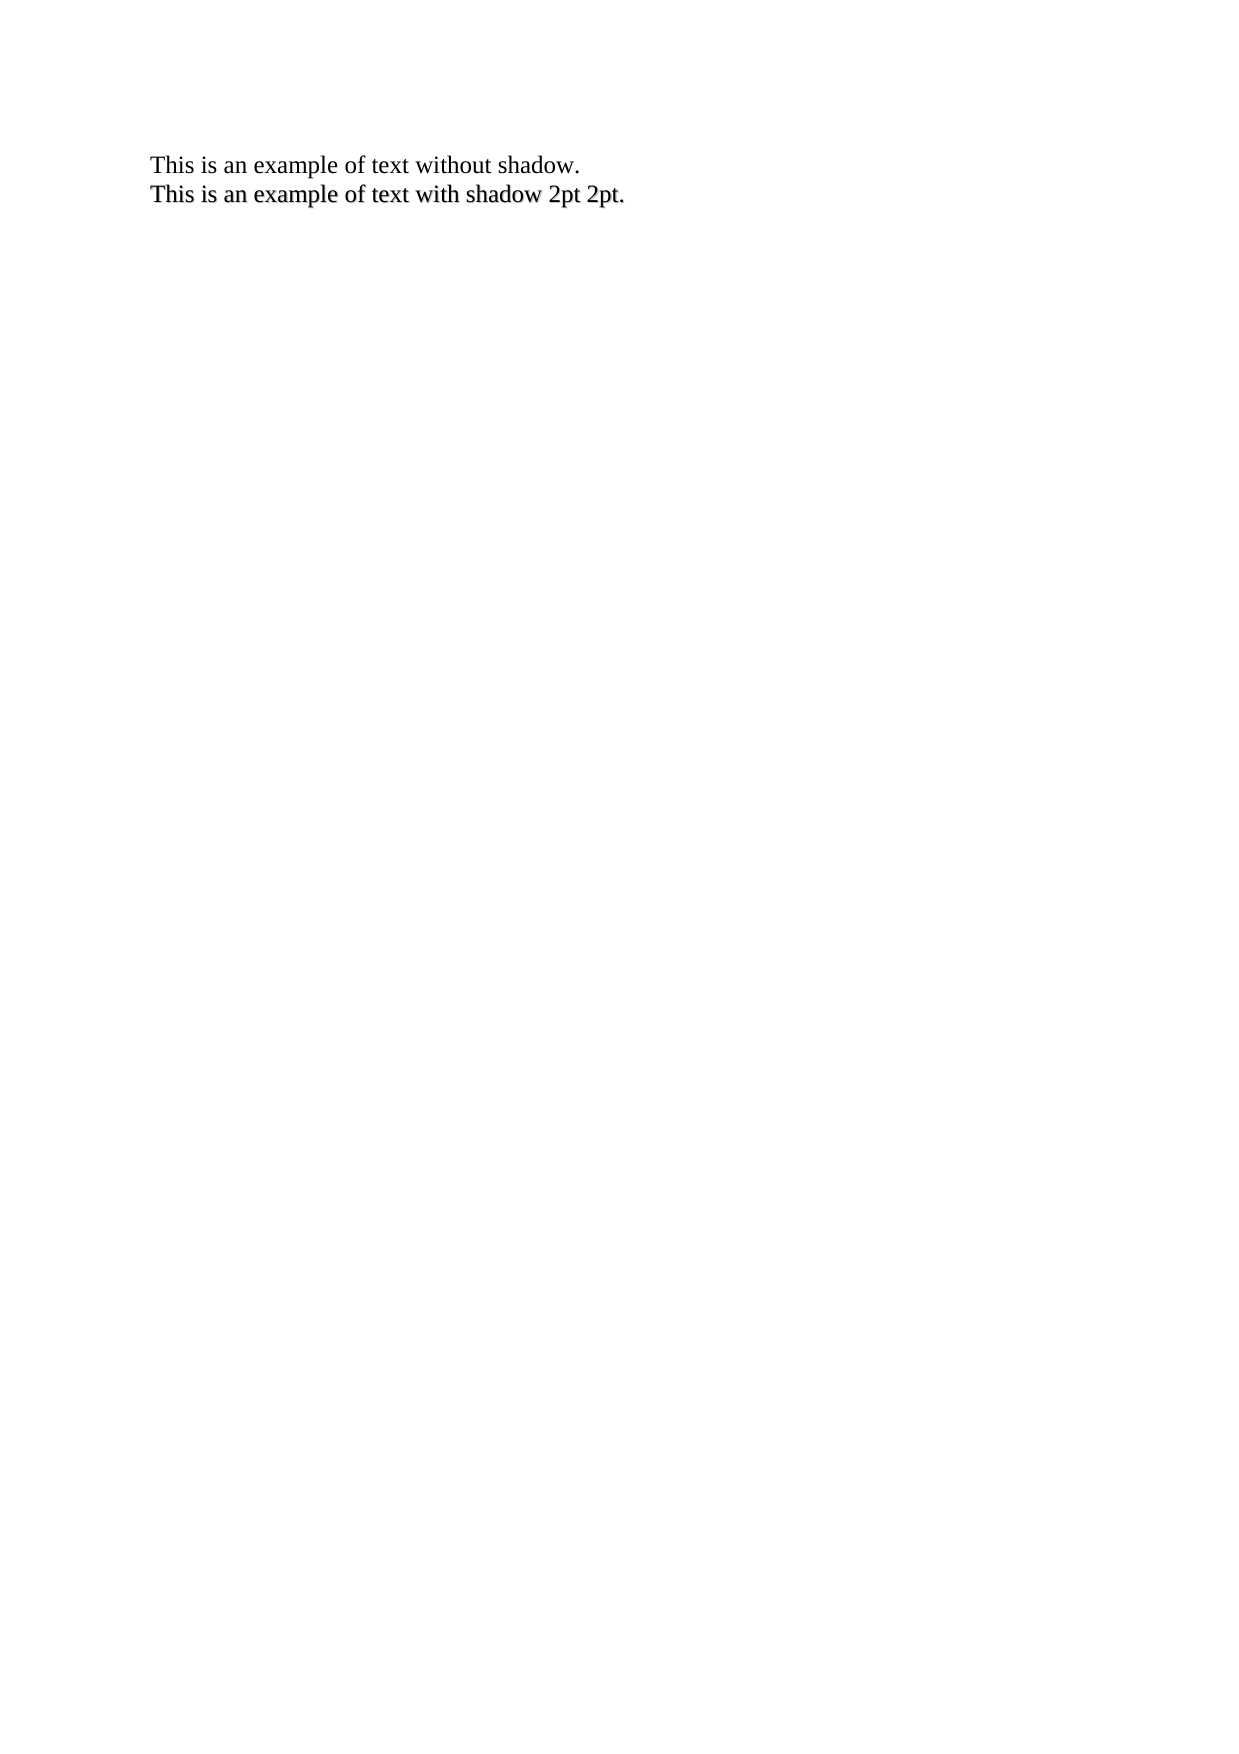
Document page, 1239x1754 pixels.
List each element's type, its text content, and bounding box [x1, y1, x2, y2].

text This is an example of text with shadow 2pt 2pt. [150, 179, 1089, 207]
text This is an example of text without shadow. [150, 150, 1089, 179]
